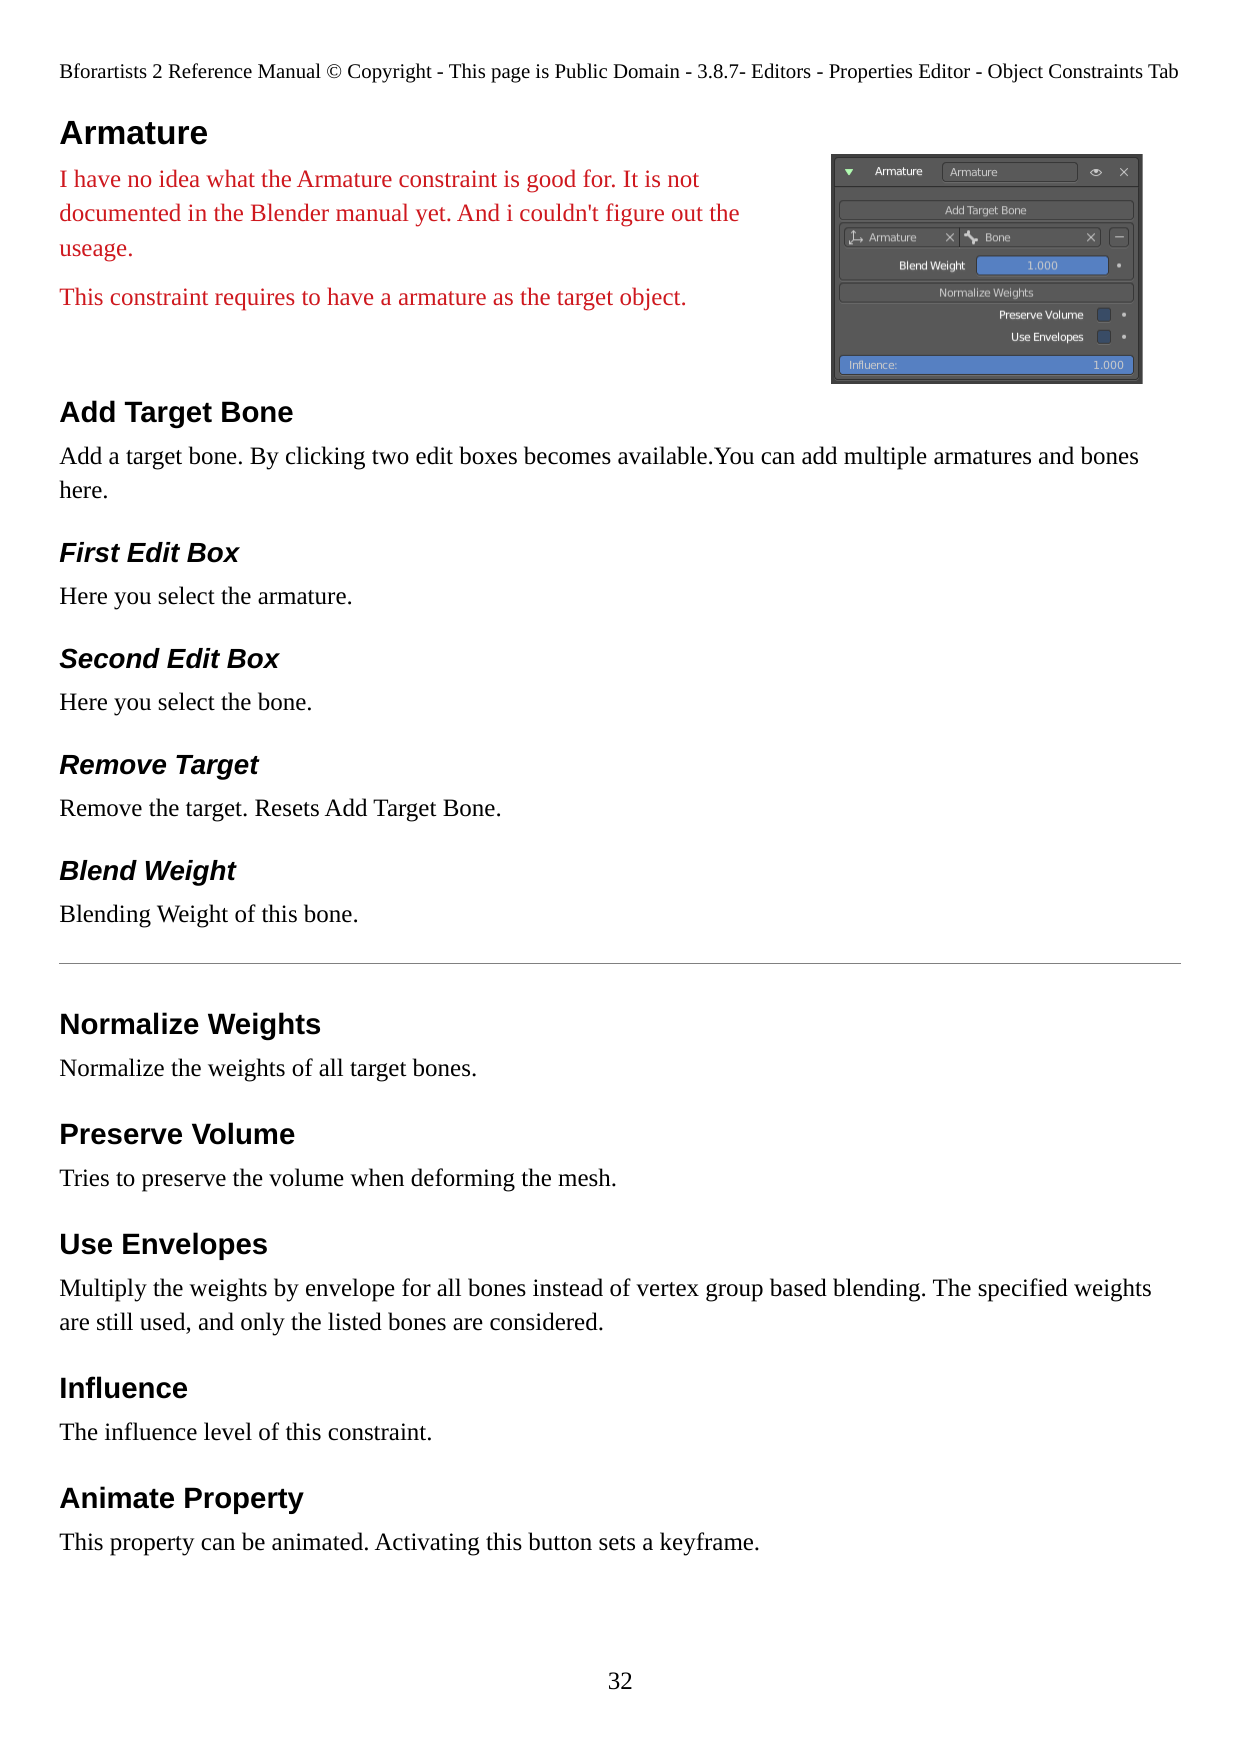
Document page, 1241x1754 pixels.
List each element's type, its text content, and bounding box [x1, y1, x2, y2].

text Here you select the bone. [59, 687, 1181, 716]
text I have no idea what the Armature constraint is good for. It is not documented in the Blender manual yet. And i couldn't figure out the useage. [59, 164, 831, 261]
text Normalize the weights of all target bones. [59, 1053, 1181, 1082]
subtitle Second Edit Box [59, 643, 1181, 674]
text The influence level of this constraint. [59, 1417, 1181, 1446]
text Multiply the weights by envelope for all bones instead of vertex group based blending. The specified weights are still used, and only the listed bones are considered. [59, 1273, 1181, 1336]
subtitle Preserve Volume [59, 1117, 1181, 1150]
subtitle Remove Target [59, 749, 1181, 781]
text Tries to preserve the volume when deforming the mesh. [59, 1163, 1181, 1192]
text Here you select the armature. [59, 581, 1181, 610]
text This property can be animated. Activating this button sets a keyframe. [59, 1527, 1181, 1556]
subtitle Normalize Weights [59, 1007, 1181, 1041]
subtitle Armature [59, 113, 1181, 151]
text Add a target bone. By clicking two edit boxes becomes available.You can add multiple armatures and bones here. [59, 441, 1181, 504]
text [1143, 164, 1181, 261]
subtitle Blend Weight [59, 854, 1181, 886]
subtitle Influence [59, 1371, 1181, 1405]
subtitle First Edit Box [59, 537, 1181, 569]
text Blending Weight of this bone. [59, 899, 1181, 928]
subtitle Add Target Bone [59, 394, 1181, 428]
text This constraint requires to have a armature as the target object. [59, 282, 831, 311]
subtitle Animate Property [59, 1481, 1181, 1514]
picture [831, 154, 1143, 384]
subtitle Use Envelopes [59, 1227, 1181, 1260]
text Remove the target. Resets Add Target Bone. [59, 793, 1181, 822]
